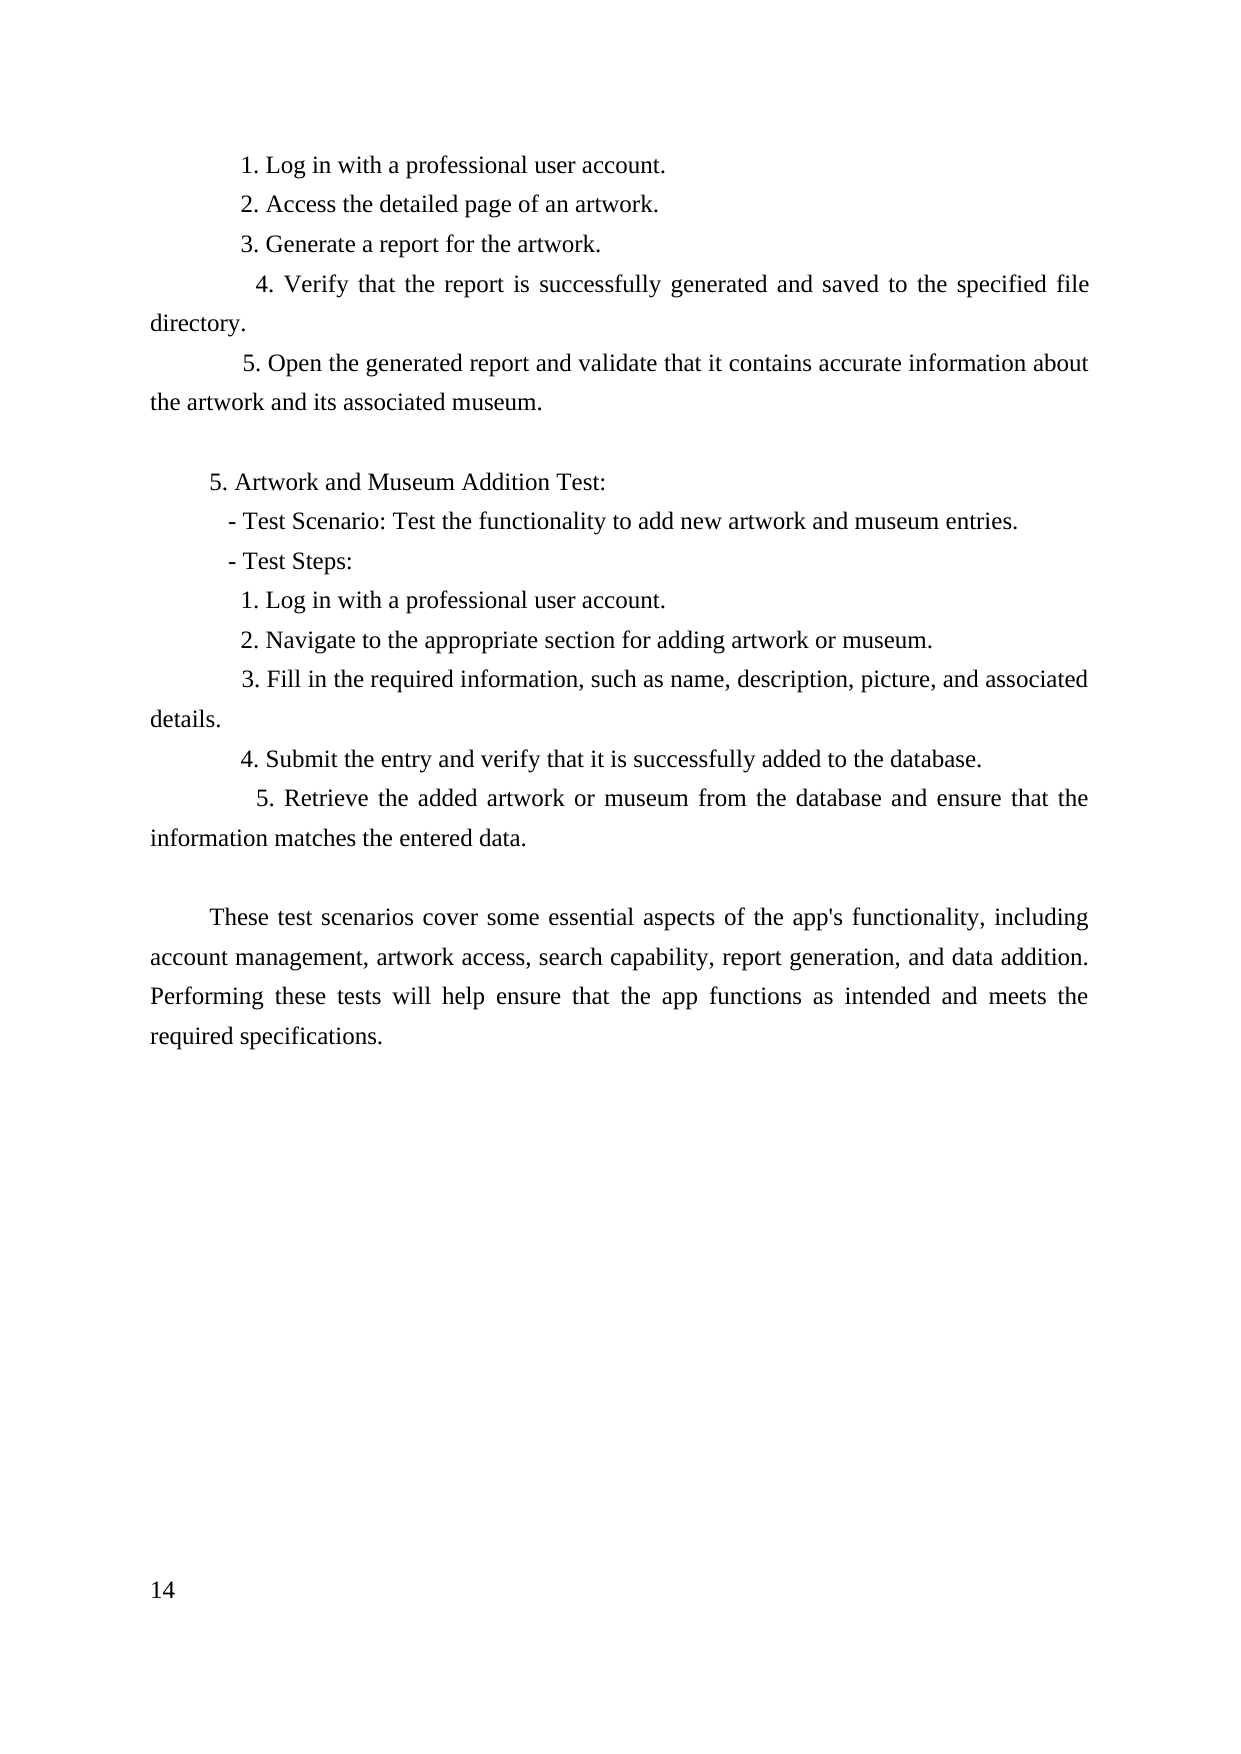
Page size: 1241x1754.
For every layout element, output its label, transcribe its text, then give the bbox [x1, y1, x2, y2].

text These test scenarios cover some essential aspects of the app's functionality, including account management, artwork access, search capability, report generation, and data addition. Performing these tests will help ensure that the app functions as intended and meets the required specifications. [150, 902, 1090, 1049]
text - Test Steps: [150, 546, 1090, 574]
text 5. Artwork and Museum Addition Test: [150, 467, 1090, 495]
text - Test Scenario: Test the functionality to add new artwork and museum entries. [150, 506, 1090, 535]
text 5. Open the generated report and validate that it contains accurate information about the artwork and its associated museum. [150, 348, 1090, 416]
text 3. Generate a report for the artwork. [150, 229, 1090, 258]
text 1. Log in with a professional user account. [150, 150, 1090, 179]
text 5. Retrieve the added artwork or museum from the database and ensure that the information matches the entered data. [150, 783, 1090, 852]
text 1. Log in with a professional user account. [150, 585, 1090, 614]
text 2. Navigate to the appropriate section for adding artwork or museum. [150, 625, 1090, 654]
text 3. Fill in the required information, such as name, description, picture, and associated details. [150, 664, 1090, 733]
text 4. Submit the entry and verify that it is successfully added to the database. [150, 744, 1090, 772]
text 2. Access the detailed page of an artwork. [150, 189, 1090, 218]
text 4. Verify that the report is successfully generated and saved to the specified file directory. [150, 269, 1090, 337]
